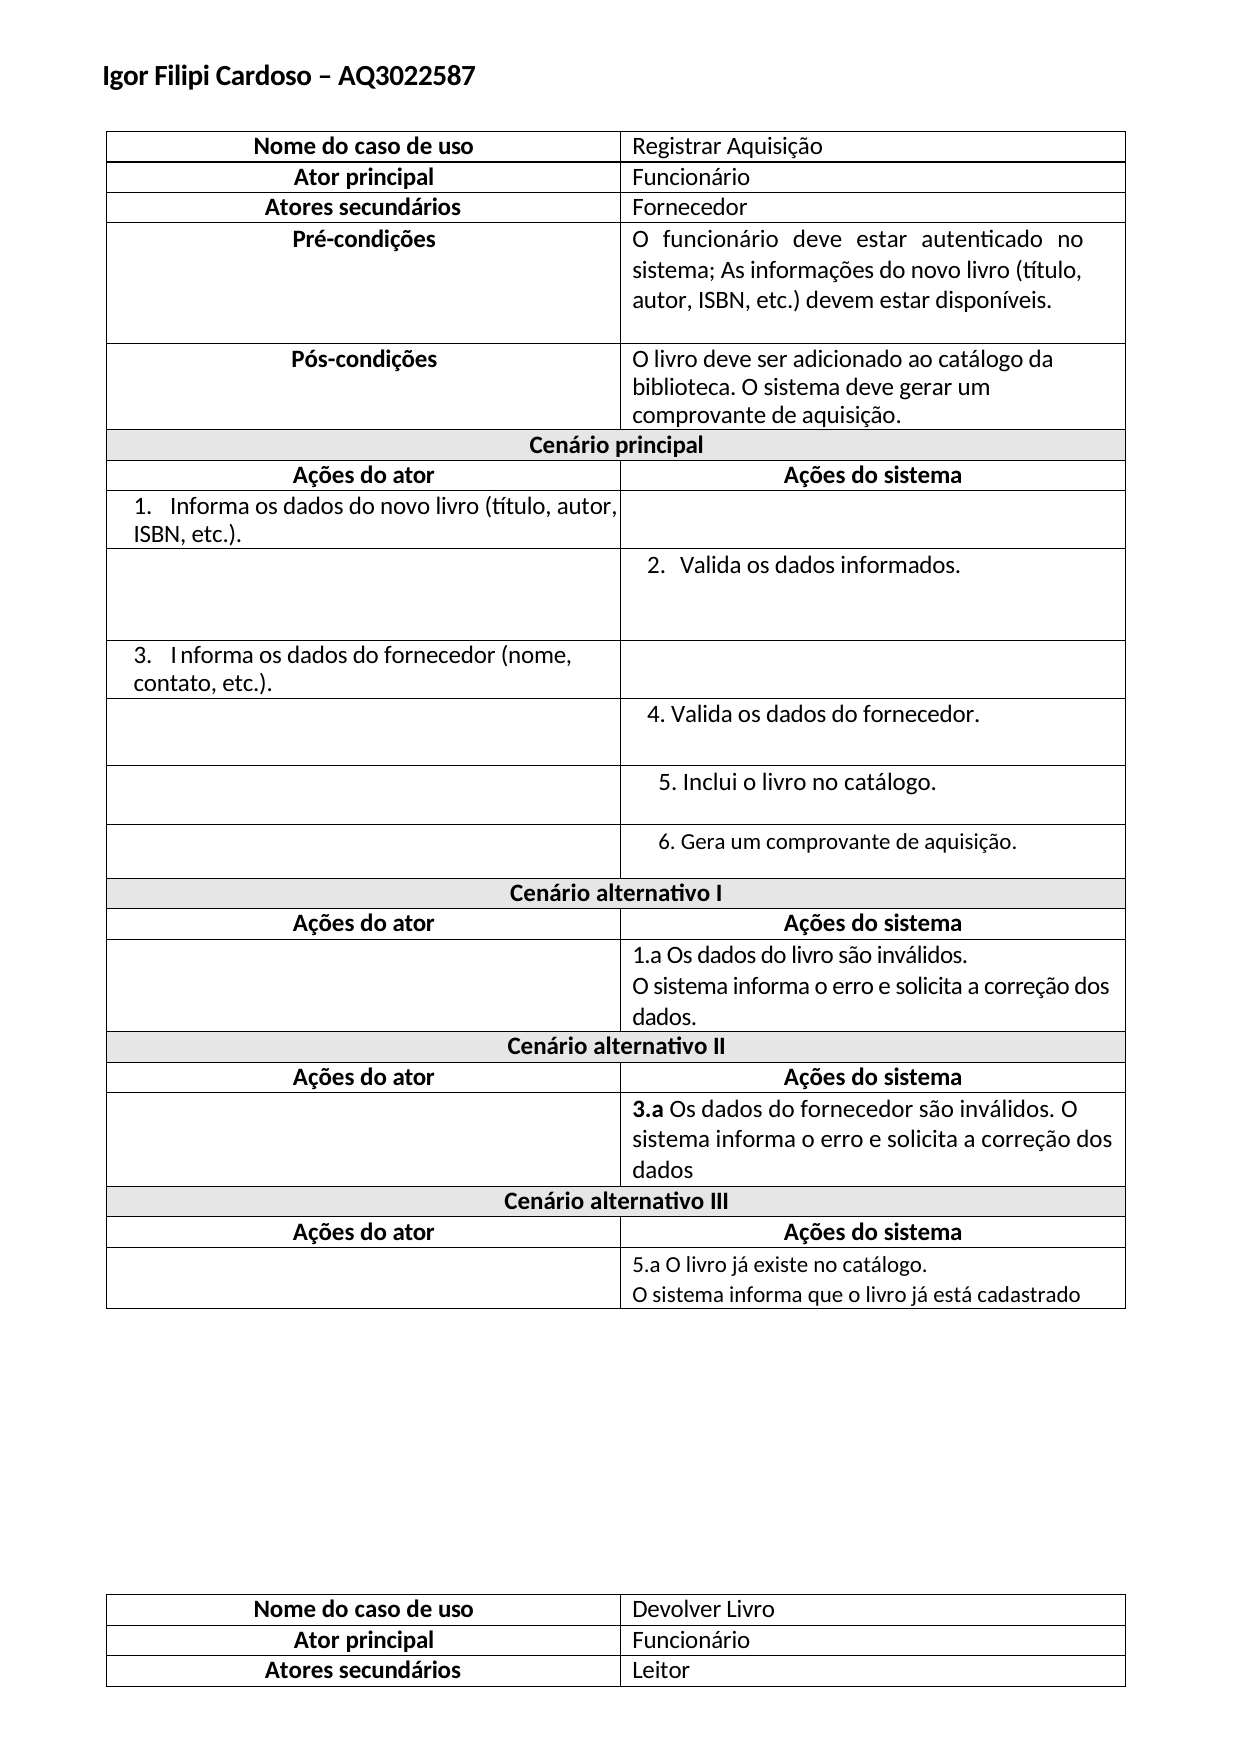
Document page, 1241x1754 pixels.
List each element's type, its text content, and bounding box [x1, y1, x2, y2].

table_cell Atores secundários [107, 1656, 620, 1686]
table_cell 3. Informa os dados do fornecedor (nome, contato, etc.). [107, 641, 620, 697]
table_cell Ações do sistema [621, 1063, 1125, 1092]
table_cell [107, 549, 620, 640]
table_header Devolver Livro [621, 1595, 1125, 1625]
table_cell Ações do ator [107, 1217, 620, 1247]
table_cell [107, 766, 620, 824]
table_cell 2. Valida os dados informados. [621, 549, 1125, 640]
table_header Registrar Aquisição [621, 132, 1125, 161]
table_cell O livro deve ser adicionado ao catálogo da biblioteca. O sistema deve gerar um comprovante de aquisição. [621, 344, 1125, 429]
table_cell Ações do sistema [621, 461, 1125, 490]
table_cell Pré-condições [107, 223, 620, 343]
table_cell 6. Gera um comprovante de aquisição. [621, 825, 1125, 877]
table_cell 5.a O livro já existe no catálogo. O sistema informa que o livro já está cadastrado [621, 1248, 1125, 1308]
table_cell Ações do ator [107, 1063, 620, 1092]
table_cell Funcionário [621, 1626, 1125, 1655]
table_cell Funcionário [621, 163, 1125, 192]
table_cell Ator principal [107, 1626, 620, 1655]
table_cell [107, 940, 620, 1031]
table_header Nome do caso de uso [107, 132, 620, 161]
table_cell 4. Valida os dados do fornecedor. [621, 699, 1125, 764]
table_cell [107, 1093, 620, 1186]
table_cell [107, 699, 620, 764]
table_cell Cenário alternativo III [107, 1187, 1125, 1216]
table_cell 1.a Os dados do livro são inválidos. O sistema informa o erro e solicita a correção dos dados. [621, 940, 1125, 1031]
table_cell Ações do sistema [621, 1217, 1125, 1247]
table_cell Ações do ator [107, 909, 620, 938]
table_header Nome do caso de uso [107, 1595, 620, 1625]
table_cell O funcionário deve estar autenticado no sistema; As informações do novo livro (título, autor, ISBN, etc.) devem estar disponíveis. [621, 223, 1125, 343]
table_cell 1. Informa os dados do novo livro (título, autor, ISBN, etc.). [107, 491, 620, 548]
table_cell Pós-condições [107, 344, 620, 429]
table_cell Cenário principal [107, 430, 1125, 460]
table_cell Ator principal [107, 163, 620, 192]
table_cell Cenário alternativo II [107, 1032, 1125, 1062]
table_cell Fornecedor [621, 193, 1125, 222]
table_cell [107, 825, 620, 877]
table_cell Ações do ator [107, 461, 620, 490]
table_cell Ações do sistema [621, 909, 1125, 938]
table_cell Atores secundários [107, 193, 620, 222]
table_cell [621, 641, 1125, 697]
table_cell Leitor [621, 1656, 1125, 1686]
table_cell 3.a Os dados do fornecedor são inválidos. O sistema informa o erro e solicita a correção dos dados [621, 1093, 1125, 1186]
table_cell 5. Inclui o livro no catálogo. [621, 766, 1125, 824]
table_cell Cenário alternativo I [107, 879, 1125, 908]
text Igor Filipi Cardoso – AQ3022587 [102, 57, 1138, 93]
table_cell [621, 491, 1125, 548]
table_cell [107, 1248, 620, 1308]
